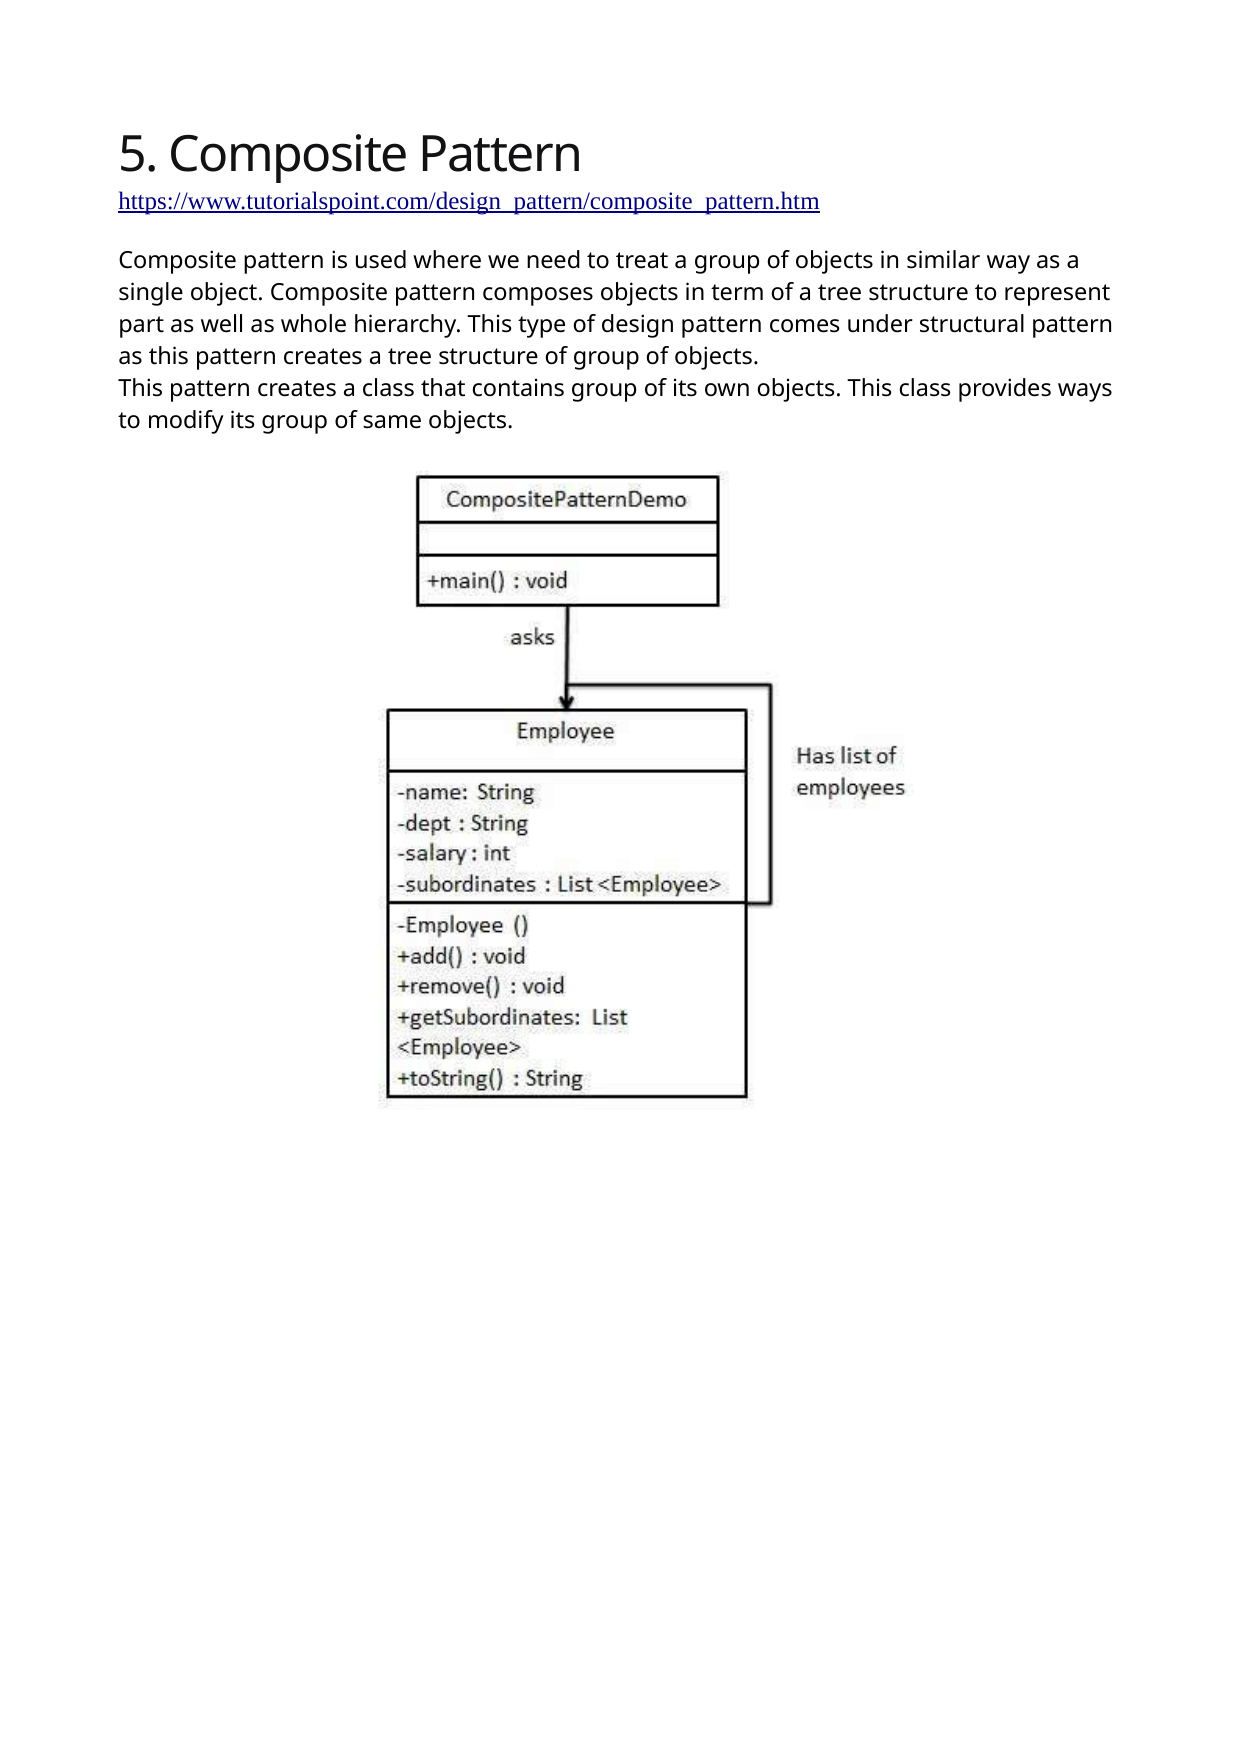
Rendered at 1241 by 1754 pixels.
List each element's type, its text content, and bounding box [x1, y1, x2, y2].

text https://www.tutorialspoint.com/design_pattern/composite_pattern.htm [118, 186, 1122, 215]
text Composite pattern is used where we need to treat a group of objects in similar way as a single object. Composite pattern composes objects in term of a tree structure to represent part as well as whole hierarchy. This type of design pattern comes under structural pattern as this pattern creates a tree structure of group of objects. [118, 244, 1122, 372]
picture [199, 435, 1042, 1136]
text 5. Composite Pattern [118, 118, 1122, 186]
text This pattern creates a class that contains group of its own objects. This class provides ways to modify its group of same objects. [118, 372, 1122, 436]
